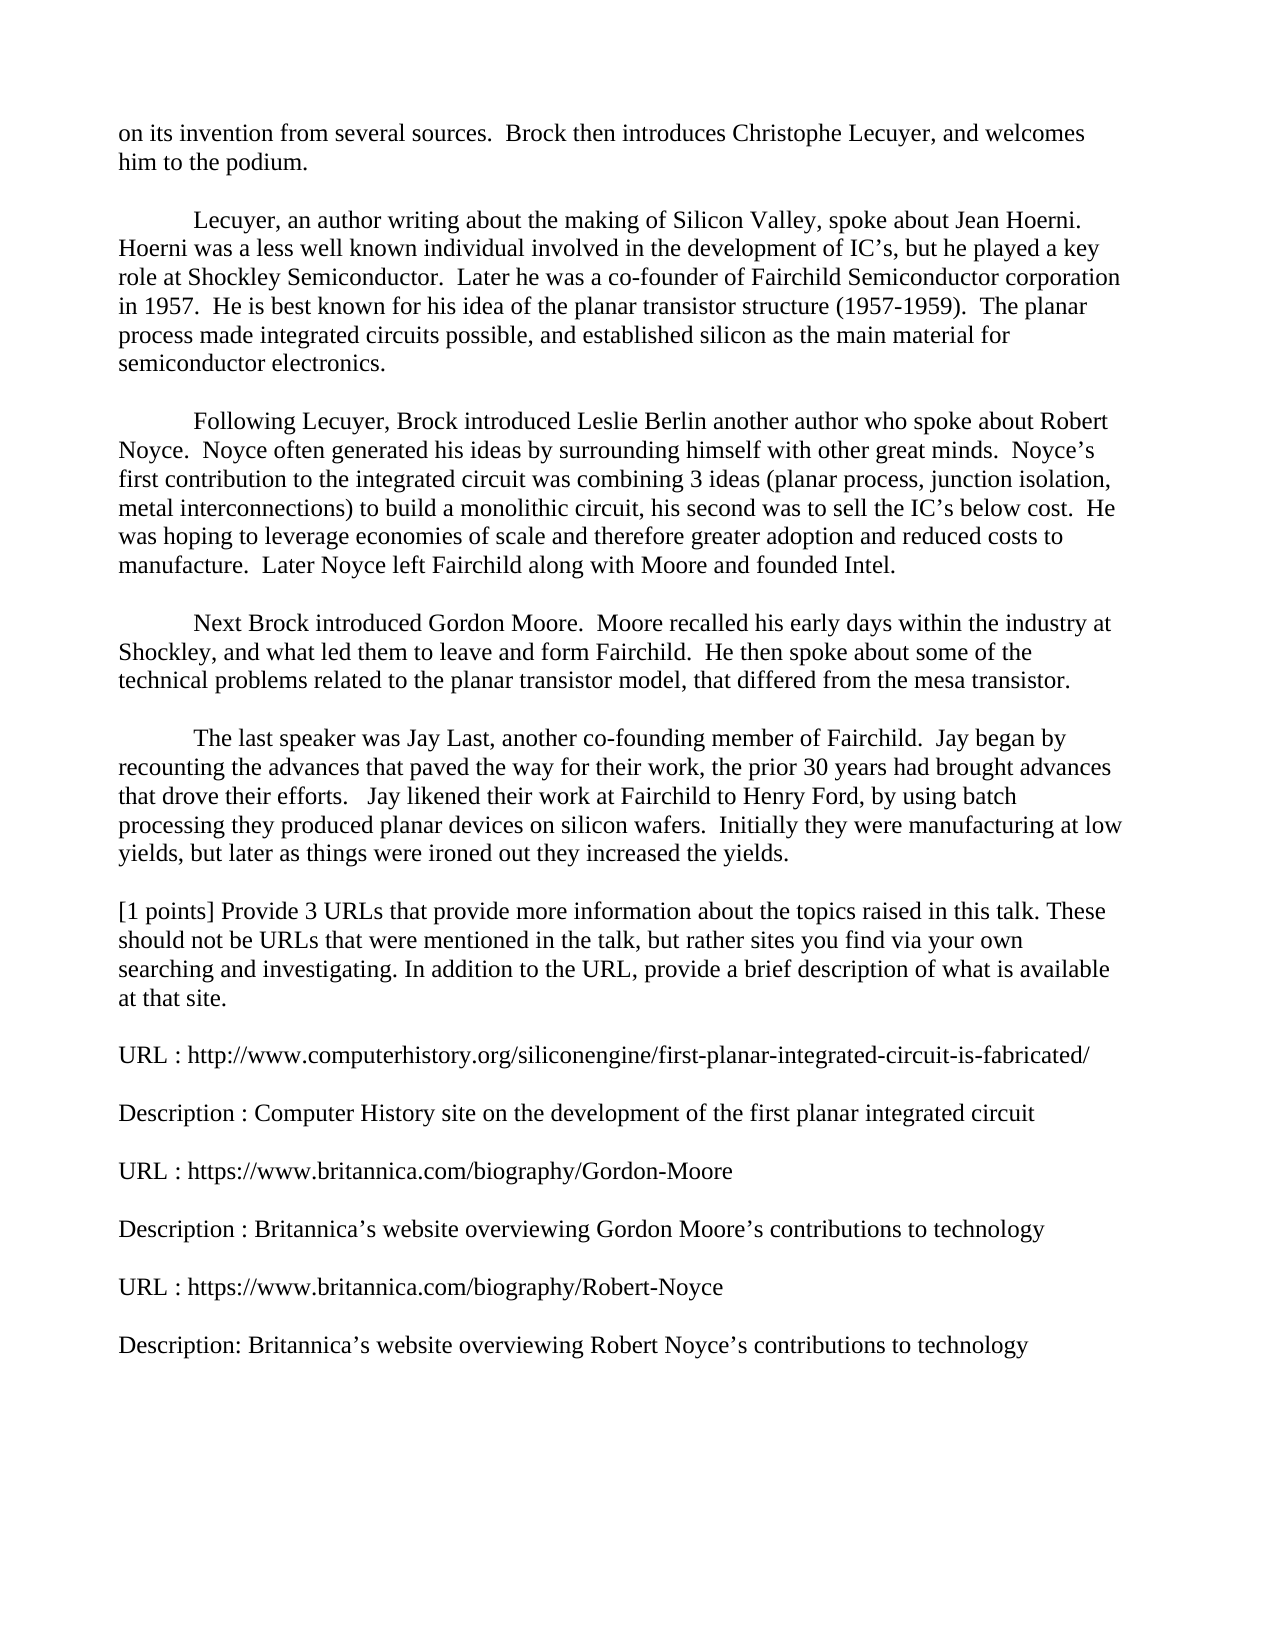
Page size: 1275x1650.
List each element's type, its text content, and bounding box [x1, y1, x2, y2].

text on its invention from several sources. Brock then introduces Christophe Lecuyer, and welcomes him to the podium. [118, 118, 1124, 176]
text [1 points] Provide 3 URLs that provide more information about the topics raised in this talk. These should not be URLs that were mentioned in the talk, but rather sites you find via your own searching and investigating. In addition to the URL, provide a brief description of what is available at that site. [118, 896, 1124, 1011]
text The last speaker was Jay Last, another co-founding member of Fairchild. Jay began by recounting the advances that paved the way for their work, the prior 30 years had brought advances that drove their efforts. Jay likened their work at Fairchild to Henry Ford, by using batch processing they produced planar devices on silicon wafers. Initially they were manufacturing at low yields, but later as things were ironed out they increased the yields. [118, 723, 1124, 867]
text Description: Britannica’s website overviewing Robert Noyce’s contributions to technology [118, 1330, 1124, 1359]
text URL : https://www.britannica.com/biography/Gordon-Moore [118, 1156, 1124, 1185]
text Lecuyer, an author writing about the making of Silicon Valley, spoke about Jean Hoerni. Hoerni was a less well known individual involved in the development of IC’s, but he played a key role at Shockley Semiconductor. Later he was a co-founder of Fairchild Semiconductor corporation in 1957. He is best known for his idea of the planar transistor structure (1957-1959). The planar process made integrated circuits possible, and established silicon as the main material for semiconductor electronics. [118, 205, 1124, 377]
text Following Lecuyer, Brock introduced Leslie Berlin another author who spoke about Robert Noyce. Noyce often generated his ideas by surrounding himself with other great minds. Noyce’s first contribution to the integrated circuit was combining 3 ideas (planar process, junction isolation, metal interconnections) to build a monolithic circuit, his second was to sell the IC’s below cost. He was hoping to leverage economies of scale and therefore greater adoption and reduced costs to manufacture. Later Noyce left Fairchild along with Moore and founded Intel. [118, 406, 1124, 579]
text Description : Computer History site on the development of the first planar integrated circuit [118, 1098, 1124, 1127]
text Next Brock introduced Gordon Moore. Moore recalled his early days within the industry at Shockley, and what led them to leave and form Fairchild. He then spoke about some of the technical problems related to the planar transistor model, that differed from the mesa transistor. [118, 608, 1124, 694]
text Description : Britannica’s website overviewing Gordon Moore’s contributions to technology [118, 1214, 1124, 1243]
text URL : https://www.britannica.com/biography/Robert-Noyce [118, 1272, 1124, 1301]
text URL : http://www.computerhistory.org/siliconengine/first-planar-integrated-circuit-is-fabricated/ [118, 1041, 1124, 1069]
